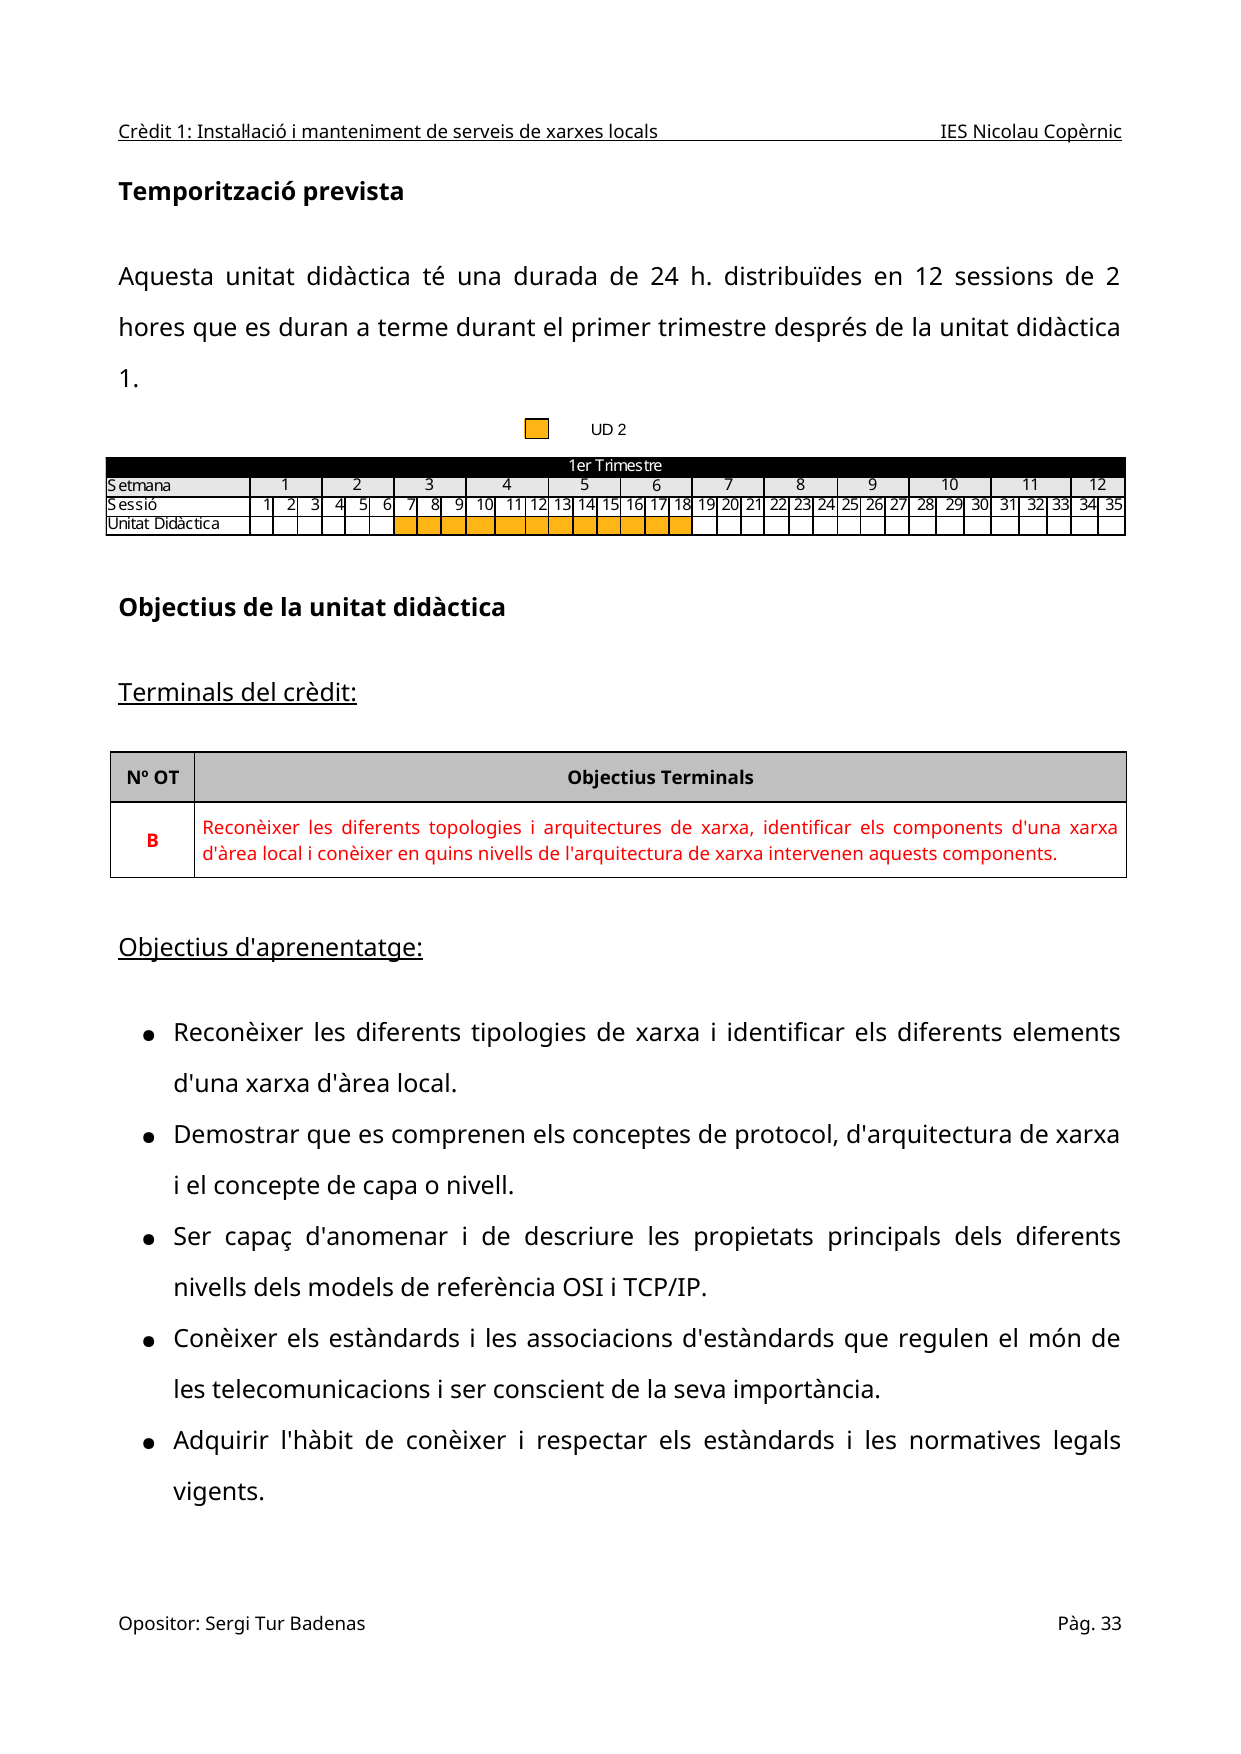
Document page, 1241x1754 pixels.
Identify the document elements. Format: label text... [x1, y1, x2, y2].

text Objectius de la unitat didàctica [118, 411, 1122, 457]
text Objectius de la unitat didàctica [118, 517, 249, 534]
text Objectius de la unitat didàctica [118, 536, 1122, 624]
list Adquirir l'hàbit de conèixer i respectar els estàndards i les normatives legals vigents. [141, 1423, 1122, 1508]
table_header Objectius Terminals [195, 753, 1126, 801]
list Demostrar que es comprenen els conceptes de protocol, d'arquitectura de xarxa i el concepte de capa o nivell. [141, 1116, 1122, 1201]
text Objectius de la unitat didàctica [118, 498, 249, 516]
text Terminals del crèdit: [118, 675, 1122, 709]
table_header Nº OT [111, 753, 194, 801]
list Conèixer els estàndards i les associacions d'estàndards que regulen el món de les telecomunicacions i ser conscient de la seva importància. [141, 1321, 1122, 1406]
table_cell B [111, 803, 194, 877]
text Temporització prevista [118, 173, 1122, 207]
list Reconèixer les diferents tipologies de xarxa i identificar els diferents elements d'una xarxa d'àrea local. [141, 1014, 1122, 1099]
text Aquesta unitat didàctica té una durada de 24 h. distribuïdes en 12 sessions de 2 hores que es duran a terme durant el primer trimestre després de la unitat didàctica 1. [118, 258, 1122, 394]
text Objectius d'aprenentatge: [118, 929, 1122, 963]
list Ser capaç d'anomenar i de descriure les propietats principals dels diferents nivells dels models de referència OSI i TCP/IP. [141, 1218, 1122, 1303]
table_cell Reconèixer les diferents topologies i arquitectures de xarxa, identificar els components d'una xarxa d'àrea local i conèixer en quins nivells de l'arquitectura de xarxa intervenen aquests components. [195, 803, 1126, 877]
